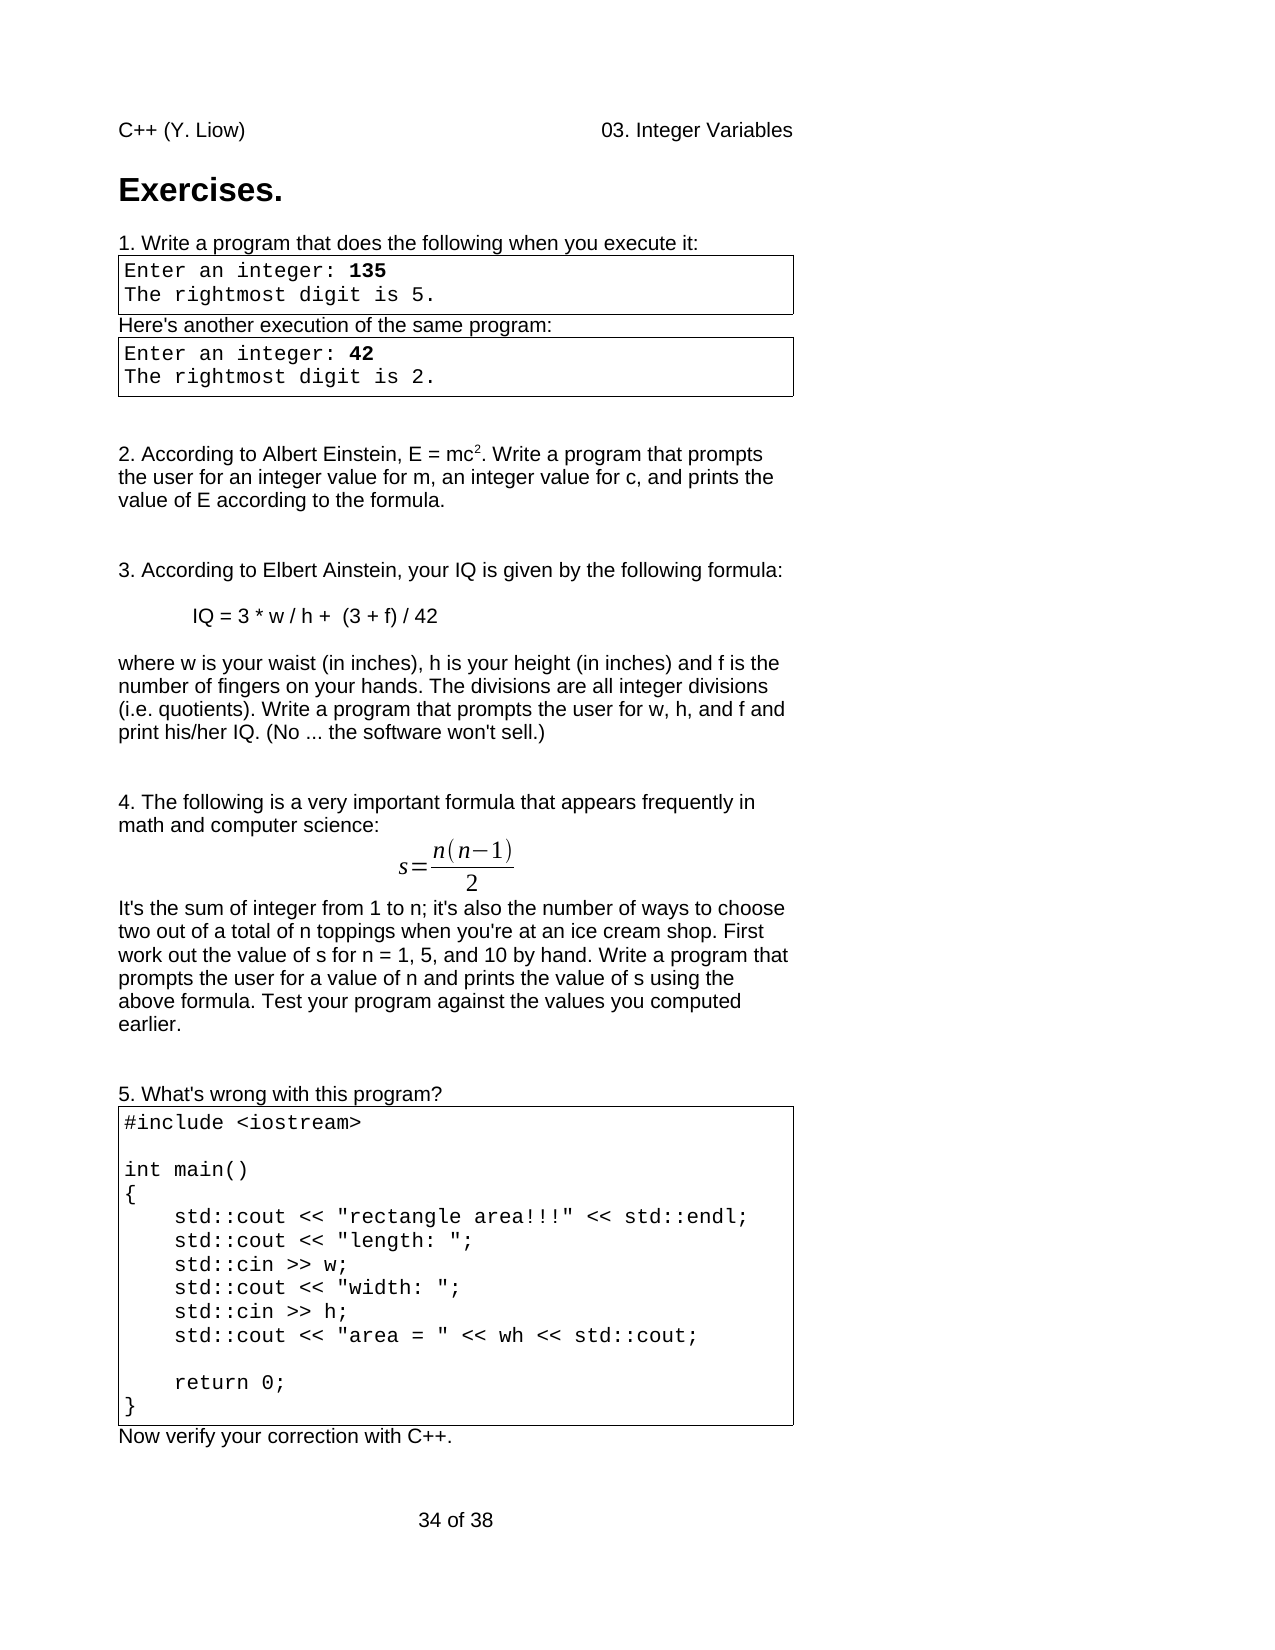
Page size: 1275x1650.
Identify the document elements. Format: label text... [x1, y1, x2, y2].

text It's the sum of integer from 1 to n; it's also the number of ways to choose two out of a total of n toppings when you're at an ice cream shop. First work out the value of s for n = 1, 5, and 10 by hand. Write a program that prompts the user for a value of n and prints the value of s using the above formula. Test your program against the values you computed earlier. [118, 897, 793, 1036]
text 1. Write a program that does the following when you execute it: [118, 231, 793, 254]
text where w is your waist (in inches), h is your height (in inches) and f is the number of fingers on your hands. The divisions are all integer divisions (i.e. quotients). Write a program that prompts the user for w, h, and f and print his/her IQ. (No ... the software won't sell.) [118, 651, 793, 744]
text 2. According to Albert Einstein, E = mc2. Write a program that prompts the user for an integer value for m, an integer value for c, and prints the value of E according to the formula. [118, 442, 793, 512]
text 4. The following is a very important formula that appears frequently in math and computer science: [118, 791, 793, 837]
table_header Enter an integer: 42 The rightmost digit is 2. [119, 338, 793, 396]
text IQ = 3 * w / h + (3 + f) / 42 [118, 605, 793, 628]
text Now verify your correction with C++. [118, 1426, 793, 1448]
table_header Enter an integer: 135 The rightmost digit is 5. [119, 256, 793, 313]
table_header #include <iostream> int main() { std::cout << "rectangle area!!!" << std::endl; std::cout << "length: "; std::cin >> w; std::cout << "width: "; std::cin >> h; std::cout << "area = " << wh << std::cout; return 0; } [119, 1107, 793, 1425]
text Here's another execution of the same program: [118, 315, 793, 337]
text Exercises. [118, 171, 793, 208]
text 5. What's wrong with this program? [118, 1083, 793, 1106]
text 3. According to Elbert Ainstein, your IQ is given by the following formula: [118, 558, 793, 582]
